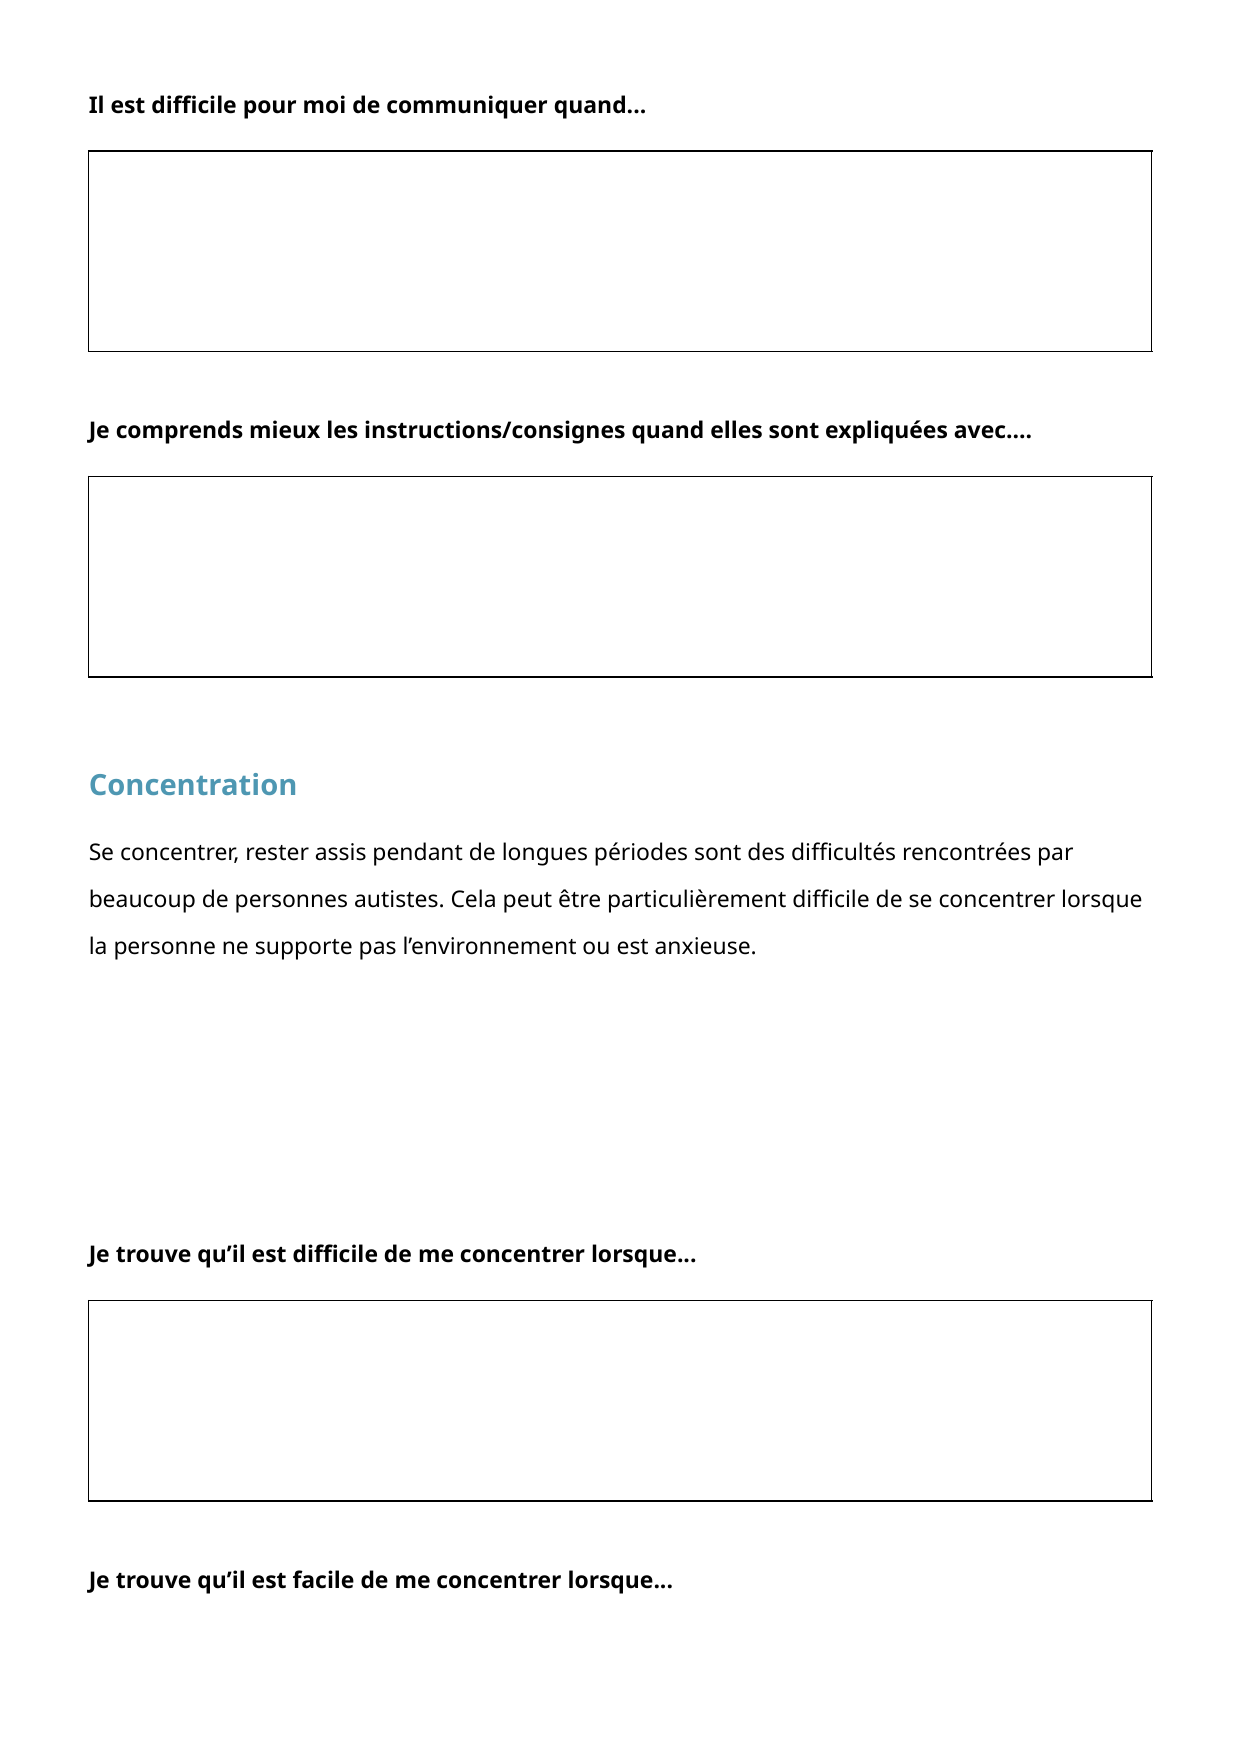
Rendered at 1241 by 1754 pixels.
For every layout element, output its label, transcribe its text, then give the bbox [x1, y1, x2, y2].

text Se concentrer, rester assis pendant de longues périodes sont des difficultés rencontrées par beaucoup de personnes autistes. Cela peut être particulièrement difficile de se concentrer lorsque la personne ne supporte pas l’environnement ou est anxieuse. [88, 836, 1152, 961]
table_header [89, 1301, 1151, 1500]
table_header [89, 152, 1151, 351]
text Je trouve qu’il est difficile de me concentrer lorsque... [88, 1238, 1152, 1269]
table_header [89, 477, 1151, 676]
text Je trouve qu’il est facile de me concentrer lorsque... [88, 1563, 1152, 1595]
text Je comprends mieux les instructions/consignes quand elles sont expliquées avec.... [88, 414, 1152, 445]
text Il est difficile pour moi de communiquer quand... [88, 88, 1152, 120]
subtitle Concentration [88, 764, 1152, 804]
